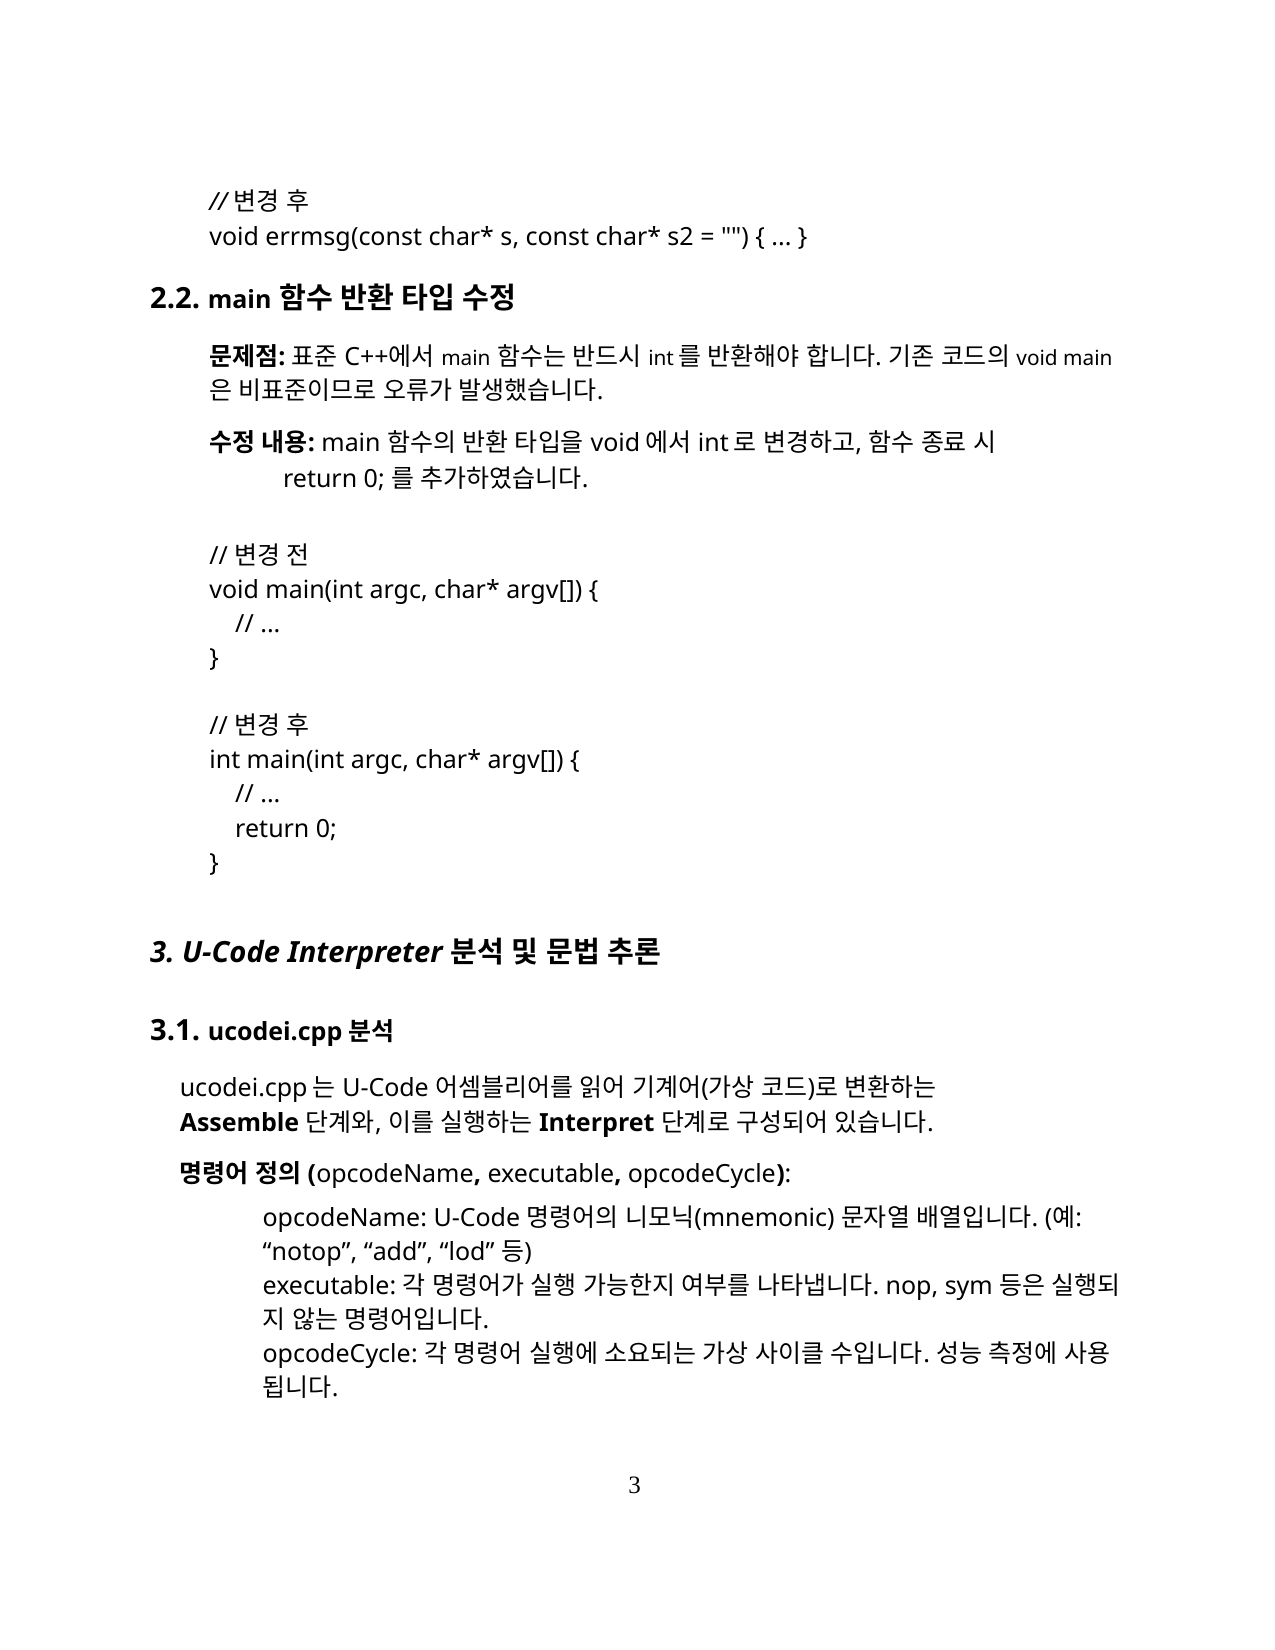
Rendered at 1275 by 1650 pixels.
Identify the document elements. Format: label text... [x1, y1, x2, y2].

text // 변경 후 [209, 708, 1125, 742]
list void errmsg(const char* s, const char* s2 = "") { ... } [174, 218, 1125, 252]
subtitle 2.2. main 함수 반환 타입 수정 [150, 277, 1125, 317]
text 명령어 정의 (opcodeName, executable, opcodeCycle): [179, 1156, 1125, 1190]
text // ... [209, 776, 1125, 810]
text return 0; [209, 810, 1125, 844]
text 문제점: 표준 C++에서 main 함수는 반드시 int를 반환해야 합니다. 기존 코드의 void main은 비표준이므로 오류가 발생했습니다. [209, 338, 1125, 406]
text } [209, 640, 1125, 674]
subtitle 3. U-Code Interpreter 분석 및 문법 추론 [150, 932, 1125, 971]
text // ... [209, 606, 1125, 640]
subtitle 3.1. ucodei.cpp 분석 [150, 1009, 1125, 1049]
list // 변경 후 [174, 184, 1125, 218]
text 수정 내용: main 함수의 반환 타입을 void에서 int로 변경하고, 함수 종료 시 return 0; 를 추가하였습니다. [209, 424, 1125, 495]
list opcodeCycle: 각 명령어 실행에 소요되는 가상 사이클 수입니다. 성능 측정에 사용됩니다. [225, 1335, 1125, 1403]
list executable: 각 명령어가 실행 가능한지 여부를 나타냅니다. nop, sym 등은 실행되지 않는 명령어입니다. [225, 1267, 1125, 1335]
text void main(int argc, char* argv[]) { [209, 572, 1125, 606]
text } [209, 844, 1125, 878]
list opcodeName: U-Code 명령어의 니모닉(mnemonic) 문자열 배열입니다. (예: “notop”, “add”, “lod” 등) [225, 1199, 1125, 1267]
text ucodei.cpp는 U-Code 어셈블리어를 읽어 기계어(가상 코드)로 변환하는 Assemble 단계와, 이를 실행하는 Interpret 단계로 구성되어 있습니다. [179, 1070, 1125, 1138]
text int main(int argc, char* argv[]) { [209, 742, 1125, 776]
text // 변경 전 [209, 538, 1125, 572]
